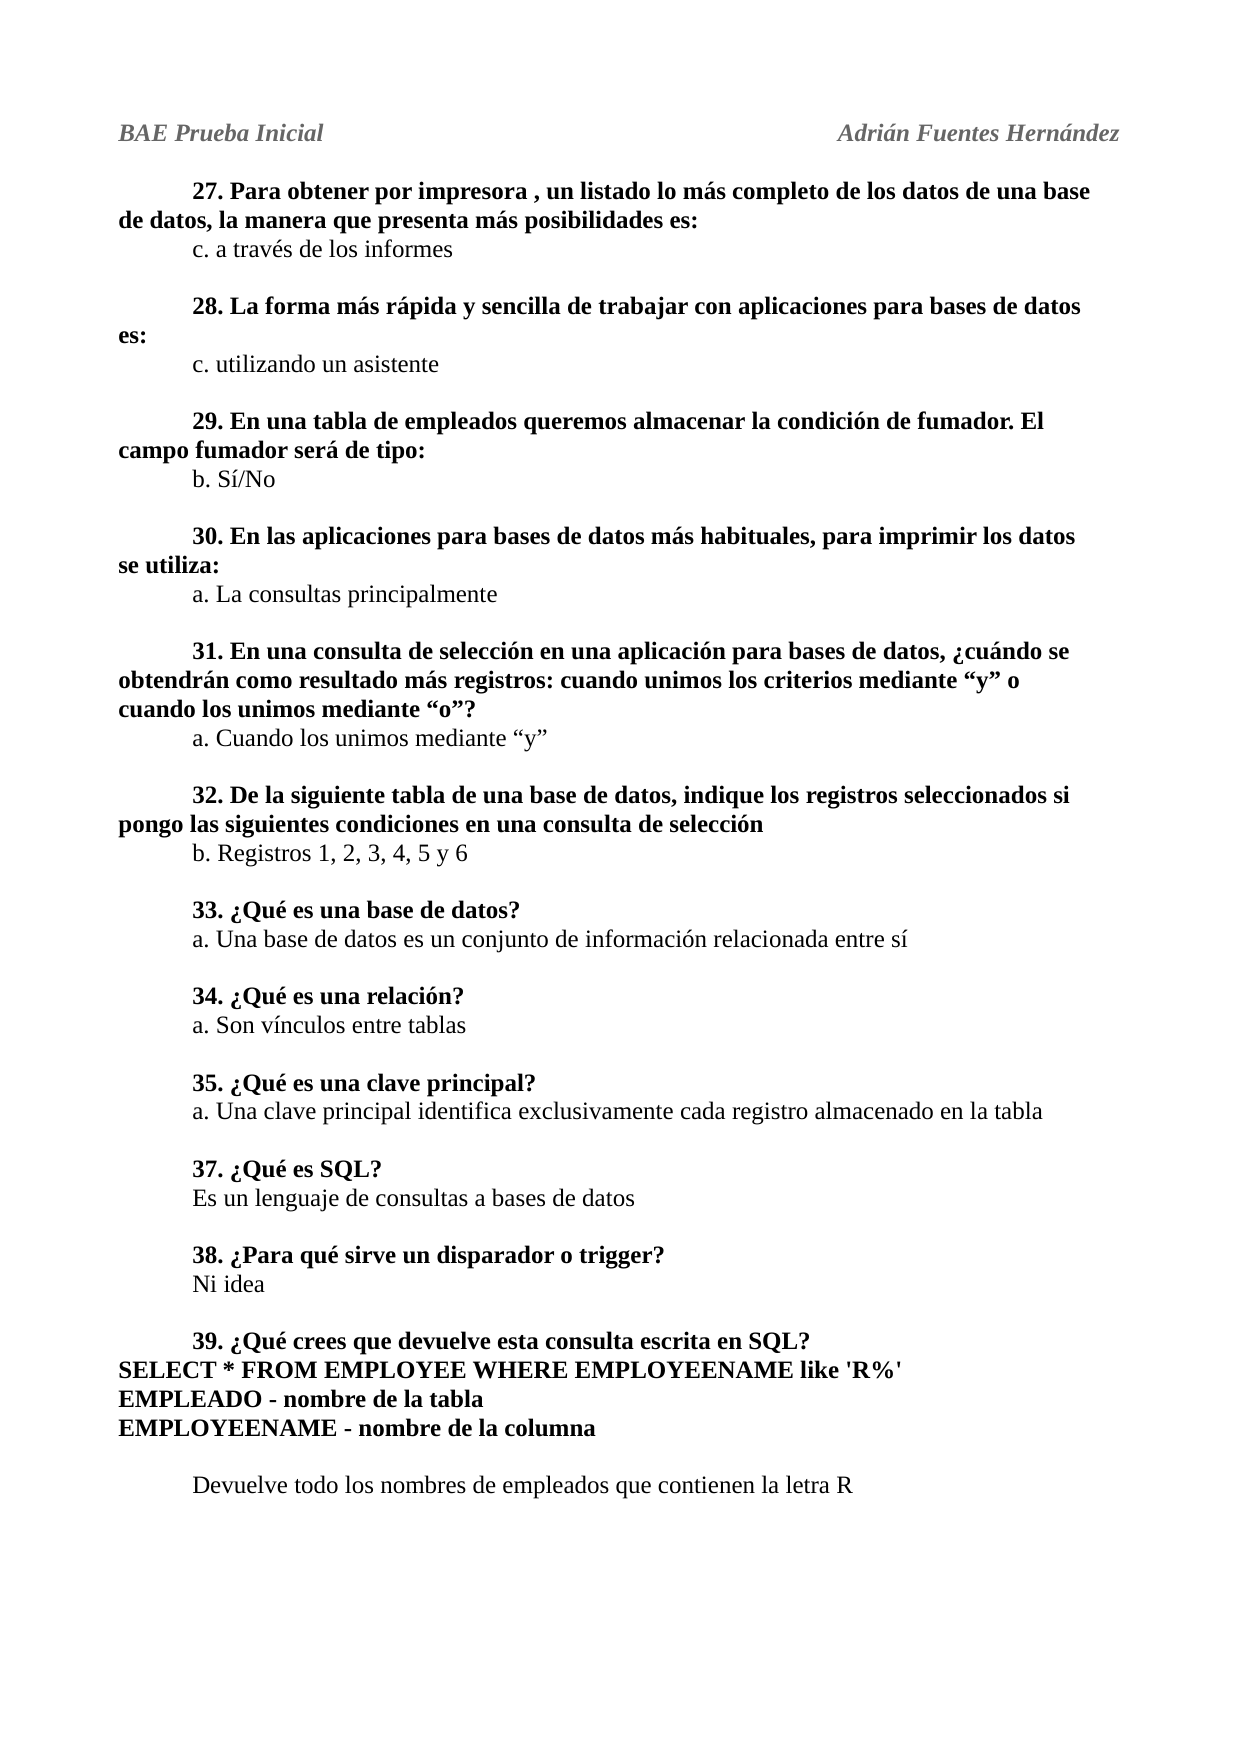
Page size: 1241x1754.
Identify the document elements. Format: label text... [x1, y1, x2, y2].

text obtendrán como resultado más registros: cuando unimos los criterios mediante “y” o [118, 665, 1122, 694]
text 28. La forma más rápida y sencilla de trabajar con aplicaciones para bases de datos [118, 291, 1122, 320]
text 27. Para obtener por impresora , un listado lo más completo de los datos de una base [118, 176, 1122, 205]
text Devuelve todo los nombres de empleados que contienen la letra R [118, 1470, 1122, 1499]
text 38. ¿Para qué sirve un disparador o trigger? [118, 1240, 1122, 1269]
text EMPLOYEENAME - nombre de la columna [118, 1413, 1122, 1441]
text b. Registros 1, 2, 3, 4, 5 y 6 [118, 838, 1122, 866]
text SELECT * FROM EMPLOYEE WHERE EMPLOYEENAME like 'R%' [118, 1355, 1122, 1384]
text 39. ¿Qué crees que devuelve esta consulta escrita en SQL? [118, 1326, 1122, 1355]
text a. Una base de datos es un conjunto de información relacionada entre sí [118, 924, 1122, 953]
text 29. En una tabla de empleados queremos almacenar la condición de fumador. El [118, 406, 1122, 435]
text c. utilizando un asistente [118, 349, 1122, 378]
text a. Son vínculos entre tablas [118, 1010, 1122, 1039]
text 30. En las aplicaciones para bases de datos más habituales, para imprimir los datos [118, 521, 1122, 550]
text es: [118, 320, 1122, 349]
text de datos, la manera que presenta más posibilidades es: [118, 205, 1122, 234]
text 37. ¿Qué es SQL? [118, 1154, 1122, 1183]
text b. Sí/No [118, 464, 1122, 493]
text 35. ¿Qué es una clave principal? [118, 1068, 1122, 1096]
text c. a través de los informes [118, 234, 1122, 263]
text EMPLEADO - nombre de la tabla [118, 1384, 1122, 1413]
text a. Cuando los unimos mediante “y” [118, 723, 1122, 751]
text pongo las siguientes condiciones en una consulta de selección [118, 809, 1122, 838]
text 31. En una consulta de selección en una aplicación para bases de datos, ¿cuándo se [118, 636, 1122, 665]
text 34. ¿Qué es una relación? [118, 981, 1122, 1010]
text cuando los unimos mediante “o”? [118, 694, 1122, 723]
text Es un lenguaje de consultas a bases de datos [118, 1183, 1122, 1211]
text a. Una clave principal identifica exclusivamente cada registro almacenado en la tabla [118, 1096, 1122, 1125]
text se utiliza: [118, 550, 1122, 579]
text Ni idea [118, 1269, 1122, 1298]
text 32. De la siguiente tabla de una base de datos, indique los registros seleccionados si [118, 780, 1122, 809]
text campo fumador será de tipo: [118, 435, 1122, 464]
text a. La consultas principalmente [118, 579, 1122, 608]
text 33. ¿Qué es una base de datos? [118, 895, 1122, 924]
